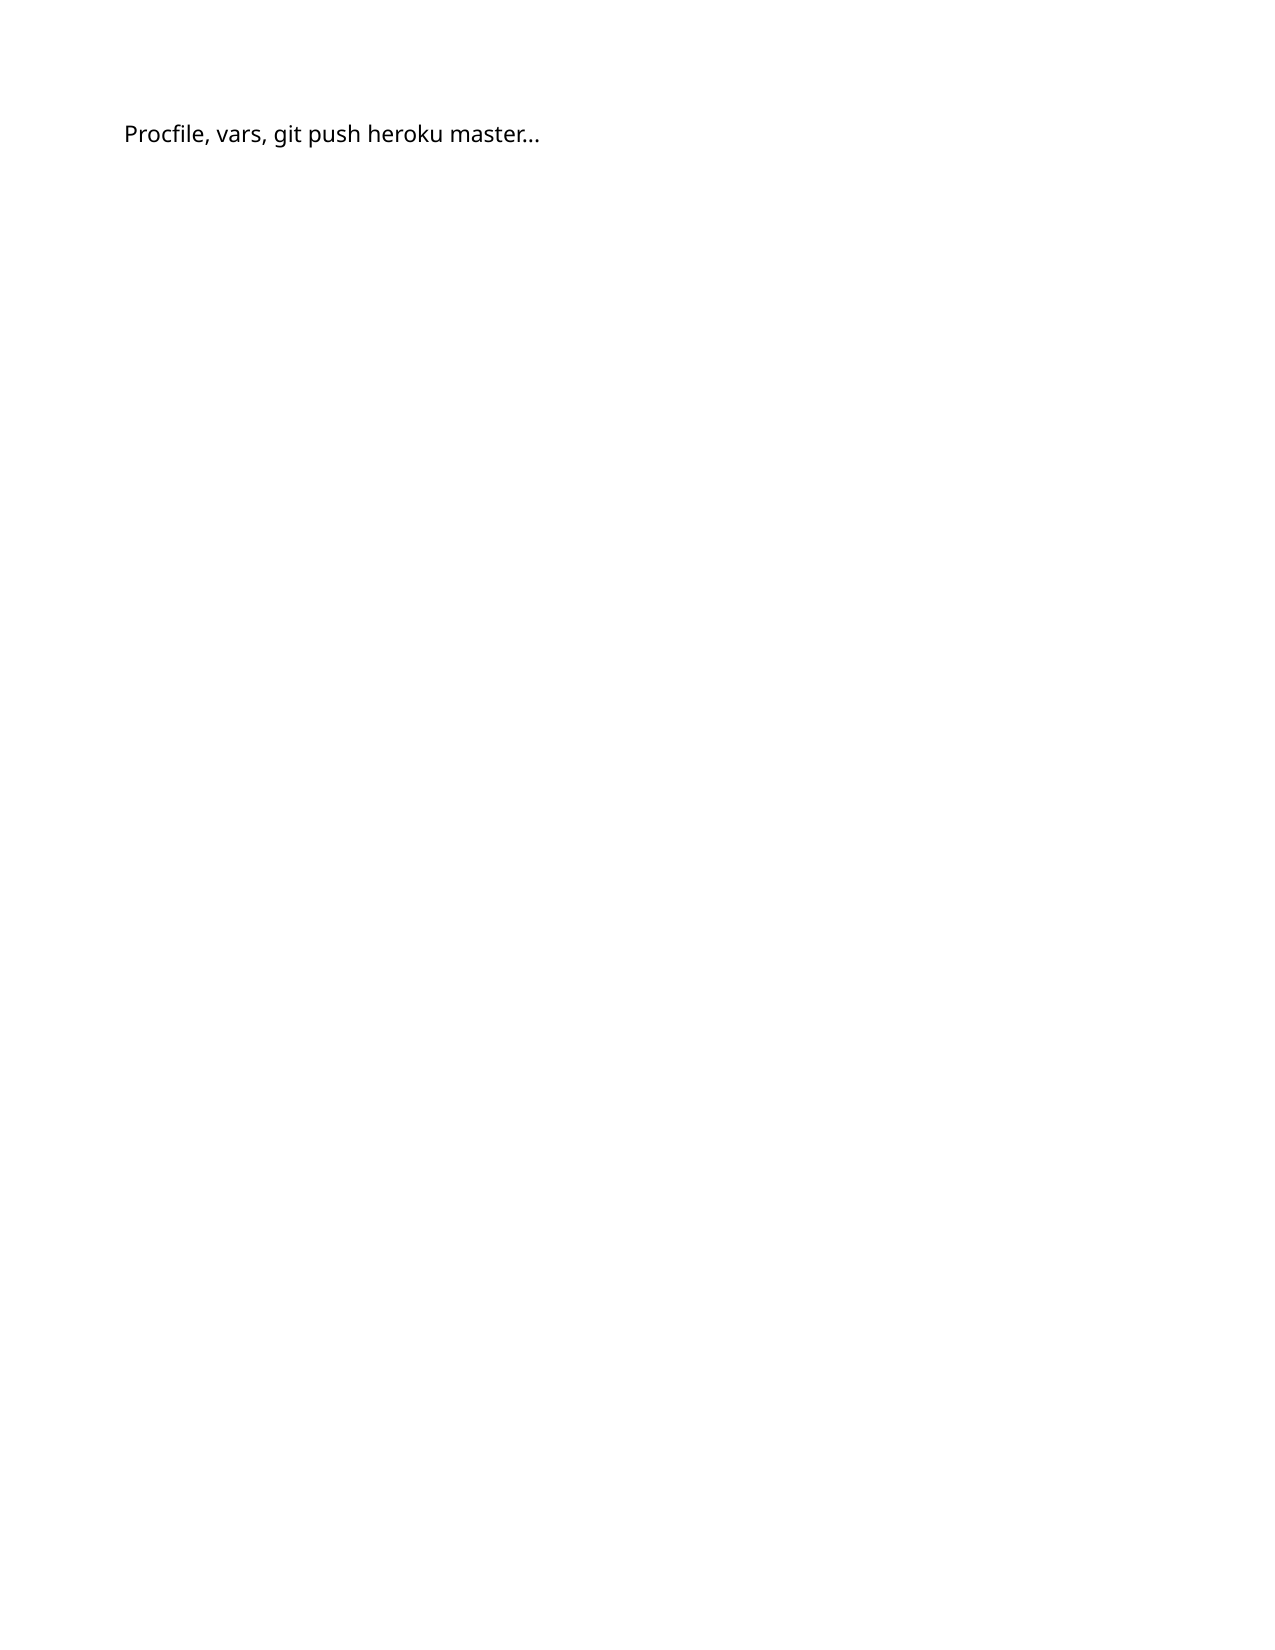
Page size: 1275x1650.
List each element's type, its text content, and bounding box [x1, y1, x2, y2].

text Procfile, vars, git push heroku master... [118, 118, 1157, 149]
